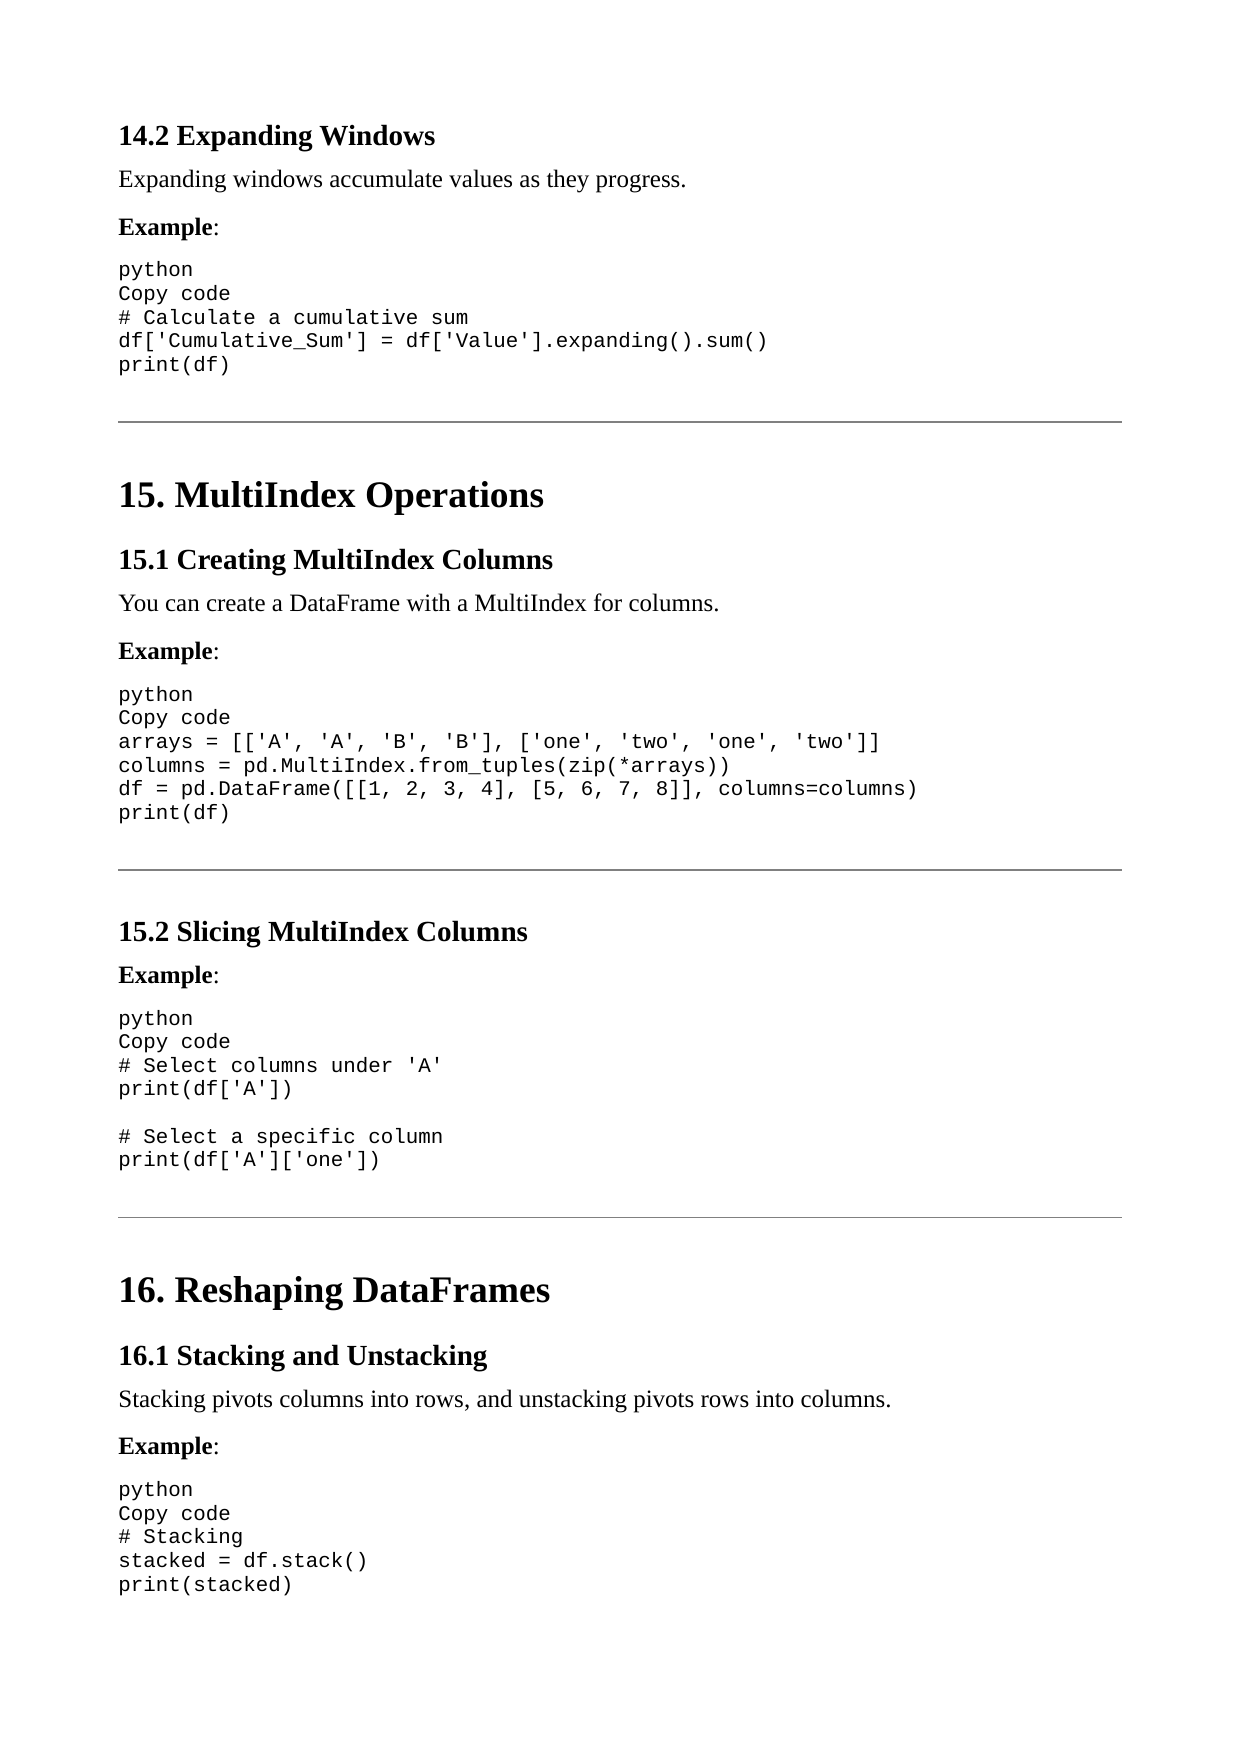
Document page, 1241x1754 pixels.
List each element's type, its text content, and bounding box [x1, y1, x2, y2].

text columns = pd.MultiIndex.from_tuples(zip(*arrays)) [118, 754, 1122, 778]
text print(df) [118, 802, 1122, 826]
text Example: [118, 1431, 1122, 1460]
text Stacking pivots columns into rows, and unstacking pivots rows into columns. [118, 1384, 1122, 1413]
subtitle 14.2 Expanding Windows [118, 118, 1122, 152]
text Example: [118, 960, 1122, 989]
text df['Cumulative_Sum'] = df['Value'].expanding().sum() [118, 330, 1122, 354]
text df = pd.DataFrame([[1, 2, 3, 4], [5, 6, 7, 8]], columns=columns) [118, 778, 1122, 802]
text python [118, 259, 1122, 283]
text print(df['A']) [118, 1078, 1122, 1102]
text print(df['A']['one']) [118, 1149, 1122, 1173]
text print(df) [118, 354, 1122, 378]
subtitle 15.2 Slicing MultiIndex Columns [118, 914, 1122, 947]
text Copy code [118, 1503, 1122, 1526]
text print(stacked) [118, 1574, 1122, 1597]
text Example: [118, 636, 1122, 665]
text Copy code [118, 1031, 1122, 1055]
text Copy code [118, 283, 1122, 307]
text python [118, 1007, 1122, 1031]
subtitle 16.1 Stacking and Unstacking [118, 1338, 1122, 1371]
text Expanding windows accumulate values as they progress. [118, 164, 1122, 193]
text Example: [118, 212, 1122, 241]
text Copy code [118, 707, 1122, 731]
text # Stacking [118, 1526, 1122, 1550]
text # Select columns under 'A' [118, 1055, 1122, 1078]
text You can create a DataFrame with a MultiIndex for columns. [118, 588, 1122, 617]
subtitle 16. Reshaping DataFrames [118, 1268, 1122, 1311]
text python [118, 1479, 1122, 1503]
text arrays = [['A', 'A', 'B', 'B'], ['one', 'two', 'one', 'two']] [118, 731, 1122, 754]
subtitle 15.1 Creating MultiIndex Columns [118, 542, 1122, 576]
subtitle 15. MultiIndex Operations [118, 472, 1122, 515]
text stacked = df.stack() [118, 1550, 1122, 1574]
text python [118, 684, 1122, 707]
text # Select a specific column [118, 1126, 1122, 1149]
text # Calculate a cumulative sum [118, 307, 1122, 330]
